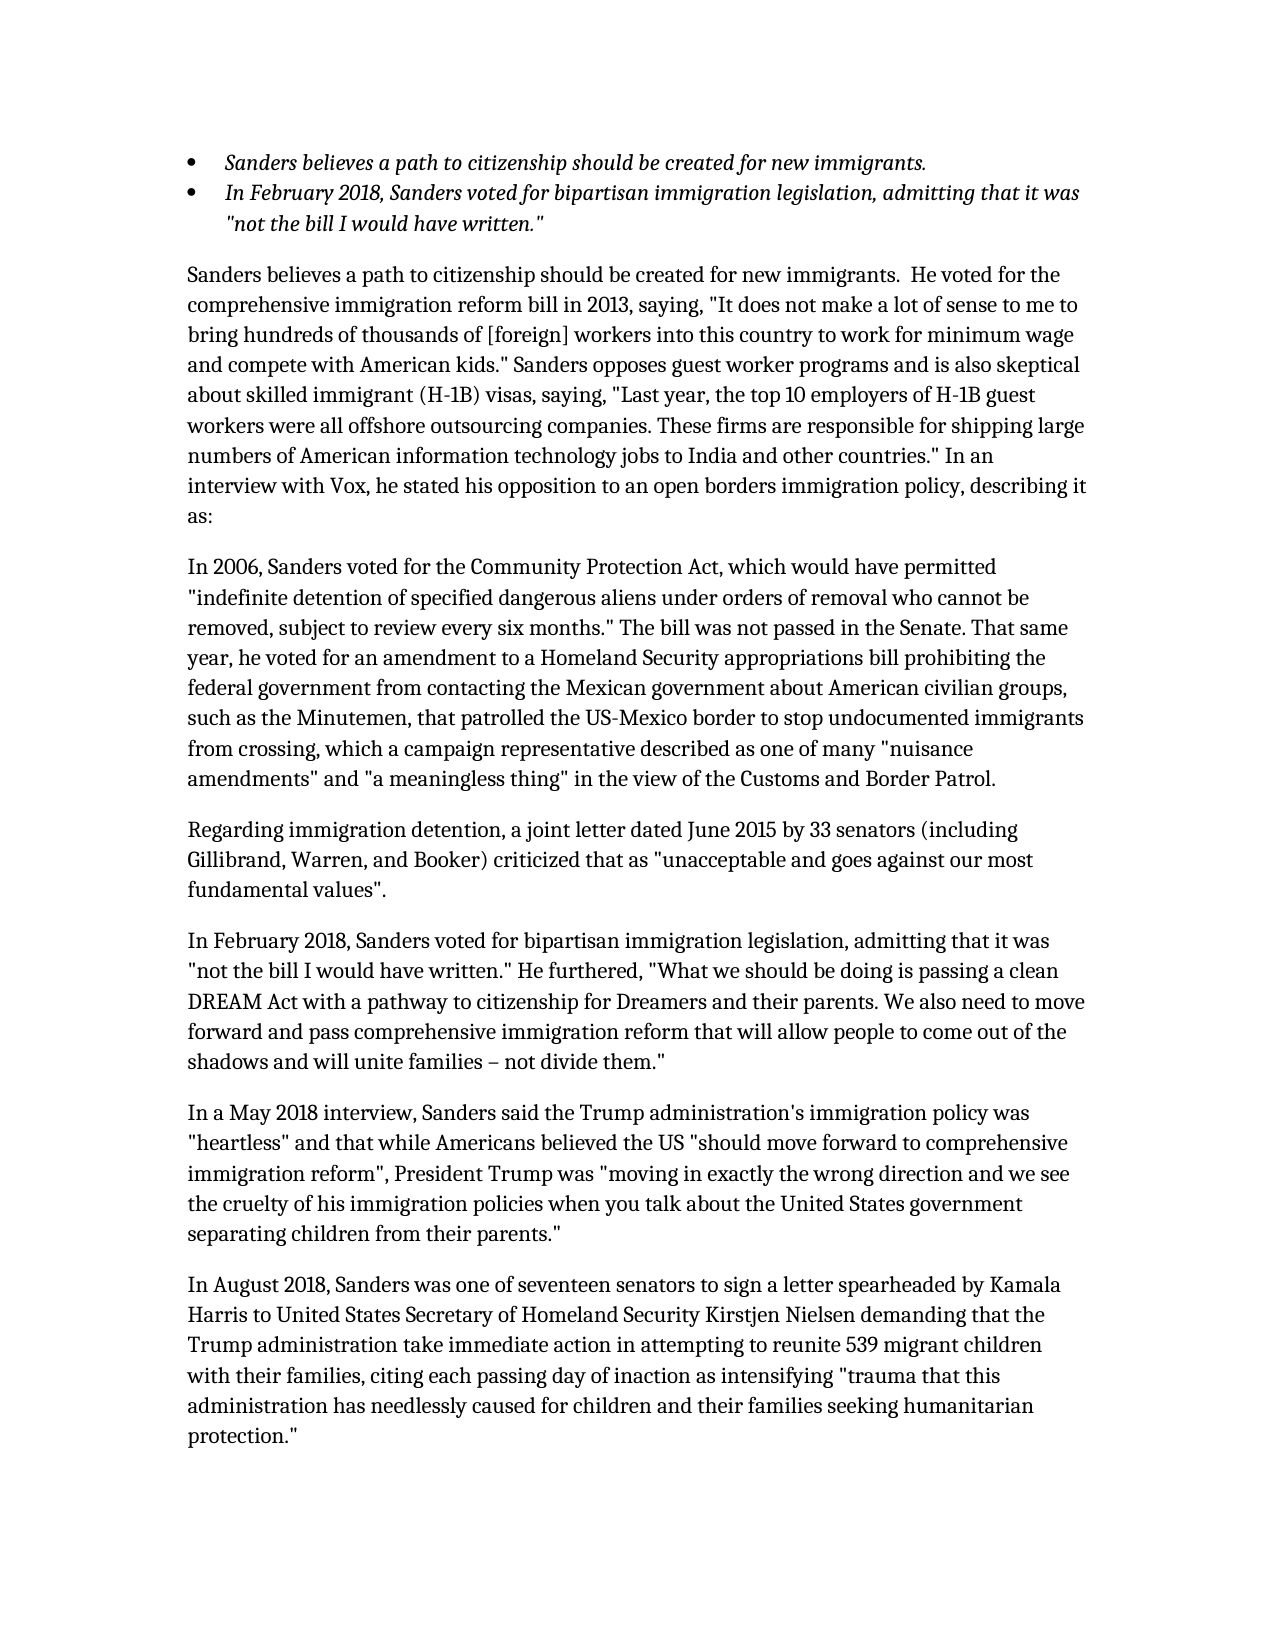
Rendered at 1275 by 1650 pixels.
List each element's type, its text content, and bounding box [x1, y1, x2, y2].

text In August 2018, Sanders was one of seventeen senators to sign a letter spearheaded by Kamala Harris to United States Secretary of Homeland Security Kirstjen Nielsen demanding that the Trump administration take immediate action in attempting to reunite 539 migrant children with their families, citing each passing day of inaction as intensifying "trauma that this administration has needlessly caused for children and their families seeking humanitarian protection." [187, 1272, 1087, 1449]
list Sanders believes a path to citizenship should be created for new immigrants. [187, 150, 1087, 176]
list In February 2018, Sanders voted for bipartisan immigration legislation, admitting that it was "not the bill I would have written." [187, 180, 1087, 237]
text In a May 2018 interview, Sanders said the Trump administration's immigration policy was "heartless" and that while Americans believed the US "should move forward to comprehensive immigration reform", President Trump was "moving in exactly the wrong direction and we see the cruelty of his immigration policies when you talk about the United States government separating children from their parents." [187, 1100, 1087, 1247]
text In February 2018, Sanders voted for bipartisan immigration legislation, admitting that it was "not the bill I would have written." He furthered, "What we should be doing is passing a clean DREAM Act with a pathway to citizenship for Dreamers and their parents. We also need to move forward and pass comprehensive immigration reform that will allow people to come out of the shadows and will unite families – not divide them." [187, 928, 1087, 1075]
text Sanders believes a path to citizenship should be created for new immigrants. He voted for the comprehensive immigration reform bill in 2013, saying, "It does not make a lot of sense to me to bring hundreds of thousands of [foreign] workers into this country to work for minimum wage and compete with American kids." Sanders opposes guest worker programs and is also skeptical about skilled immigrant (H-1B) visas, saying, "Last year, the top 10 employers of H-1B guest workers were all offshore outsourcing companies. These firms are responsible for shipping large numbers of American information technology jobs to India and other countries." In an interview with Vox, he stated his opposition to an open borders immigration policy, describing it as: [187, 261, 1087, 529]
text Regarding immigration detention, a joint letter dated June 2015 by 33 senators (including Gillibrand, Warren, and Booker) criticized that as "unacceptable and goes against our most fundamental values". [187, 817, 1087, 903]
text In 2006, Sanders voted for the Community Protection Act, which would have permitted "indefinite detention of specified dangerous aliens under orders of removal who cannot be removed, subject to review every six months." The bill was not passed in the Senate. That same year, he voted for an amendment to a Homeland Security appropriations bill prohibiting the federal government from contacting the Mexican government about American civilian groups, such as the Minutemen, that patrolled the US-Mexico border to stop undocumented immigrants from crossing, which a campaign representative described as one of many "nuisance amendments" and "a meaningless thing" in the view of the Customs and Border Patrol. [187, 554, 1087, 792]
